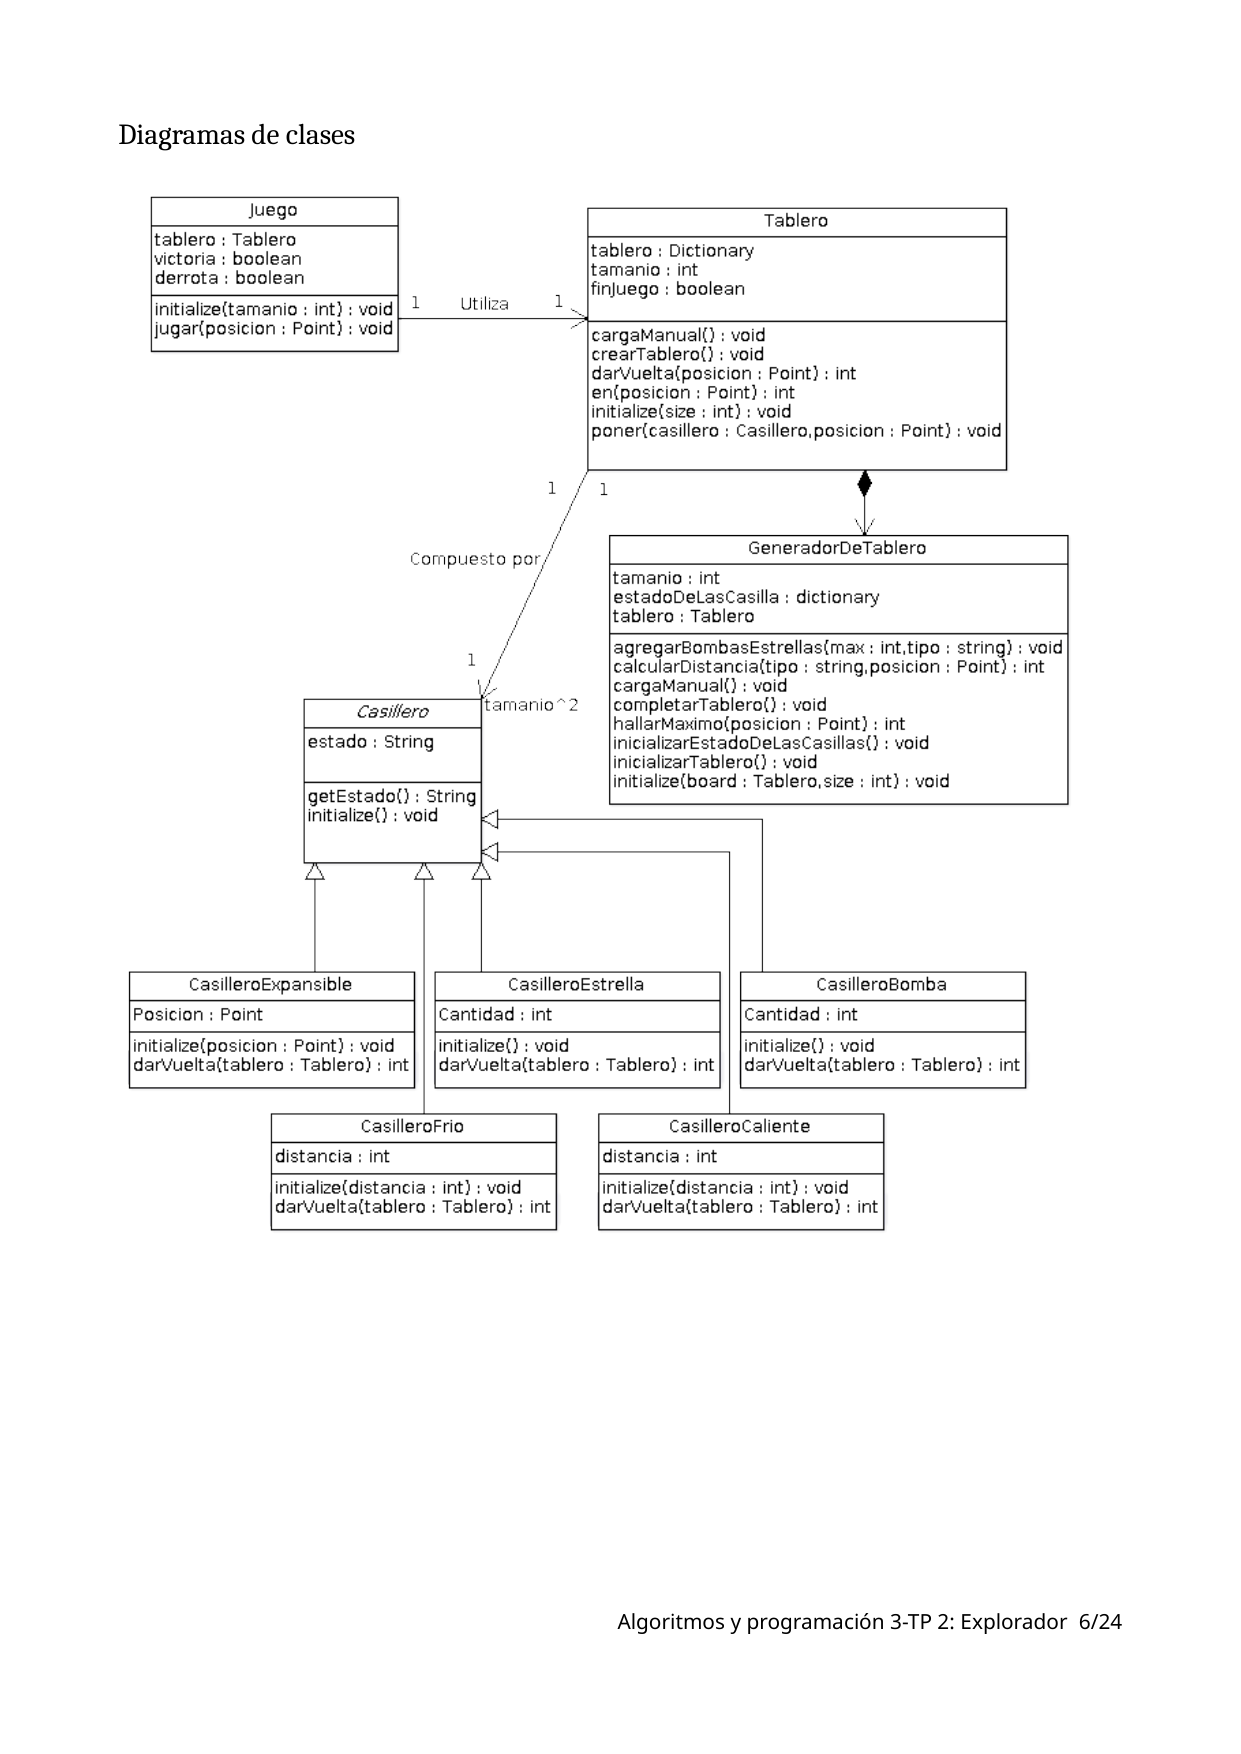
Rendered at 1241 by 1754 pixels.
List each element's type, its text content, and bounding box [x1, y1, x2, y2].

subtitle Diagramas de clases [118, 118, 1122, 152]
picture [118, 164, 1122, 1262]
